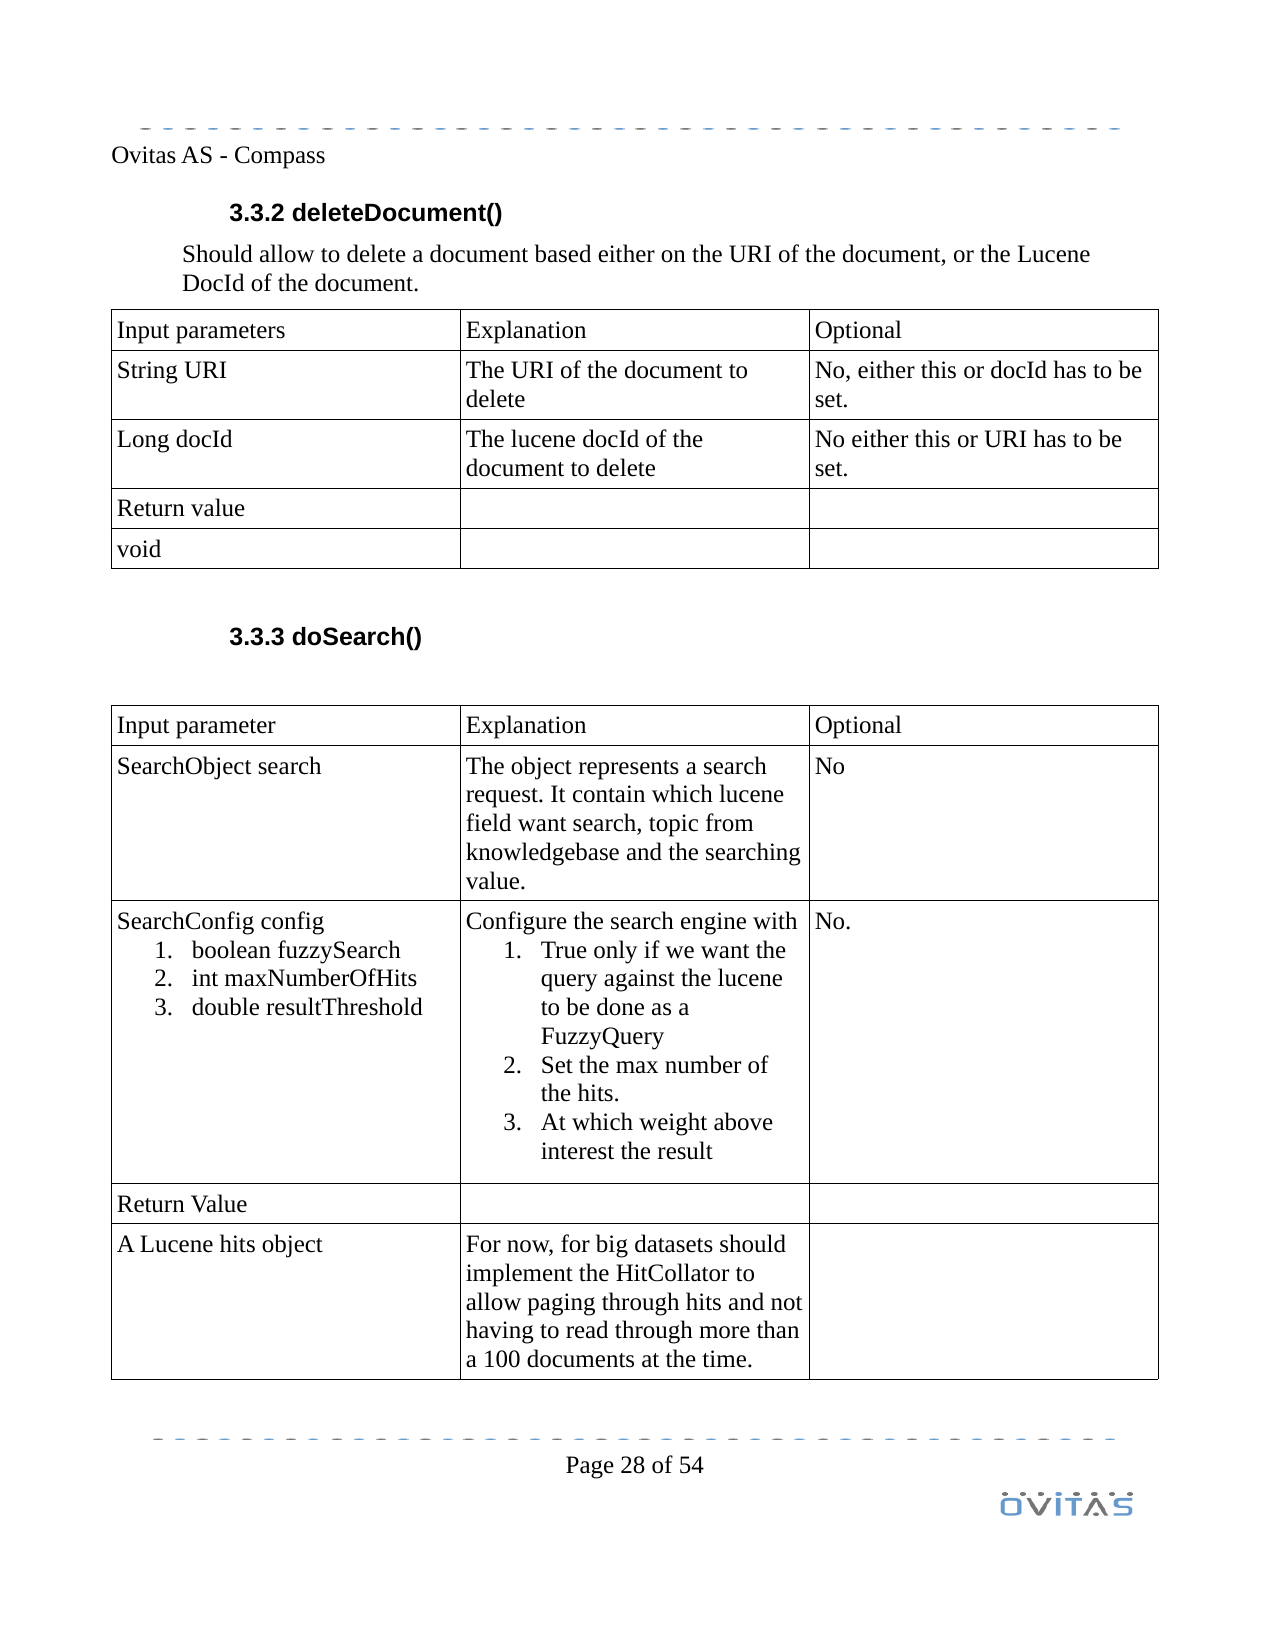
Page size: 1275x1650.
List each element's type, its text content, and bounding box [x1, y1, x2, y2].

table_cell The URI of the document to delete [461, 351, 809, 418]
table_cell String URI [112, 351, 460, 418]
table_cell [461, 489, 809, 528]
table_cell [810, 1224, 1158, 1379]
table_cell Return Value [112, 1184, 460, 1223]
table_cell Configure the search engine with True only if we want the query against the lucene to be done as a FuzzyQuery Set the max number of the hits. At which weight above interest the result [461, 901, 809, 1183]
table_cell [810, 489, 1158, 528]
table_cell [461, 529, 809, 568]
table_cell For now, for big datasets should implement the HitCollator to allow paging through hits and not having to read through more than a 100 documents at the time. [461, 1224, 809, 1379]
table_header Input parameter [112, 706, 460, 745]
table_cell [810, 1184, 1158, 1223]
table_cell Return value [112, 489, 460, 528]
table_cell void [112, 529, 460, 568]
table_cell [810, 529, 1158, 568]
table_cell Long docId [112, 420, 460, 488]
subtitle 3.3.2 deleteDocument() [229, 198, 1158, 227]
table_cell SearchConfig config boolean fuzzySearch int maxNumberOfHits double resultThreshold [112, 901, 460, 1183]
table_cell SearchObject search [112, 746, 460, 900]
table_header Explanation [461, 706, 809, 745]
table_header Input parameters [112, 310, 460, 349]
table_cell No, either this or docId has to be set. [810, 351, 1158, 418]
table_cell The object represents a search request. It contain which lucene field want search, topic from knowledgebase and the searching value. [461, 746, 809, 900]
table_cell No either this or URI has to be set. [810, 420, 1158, 488]
table_cell [461, 1184, 809, 1223]
table_cell No [810, 746, 1158, 900]
picture [127, 127, 1134, 131]
table_cell A Lucene hits object [112, 1224, 460, 1379]
table_cell The lucene docId of the document to delete [461, 420, 809, 488]
text Should allow to delete a document based either on the URI of the document, or the Lucene DocId of the document. [182, 239, 1111, 297]
table_cell No. [810, 901, 1158, 1183]
table_header Optional [810, 310, 1158, 349]
subtitle 3.3.3 doSearch() [229, 622, 1158, 651]
table_header Explanation [461, 310, 809, 349]
table_header Optional [810, 706, 1158, 745]
